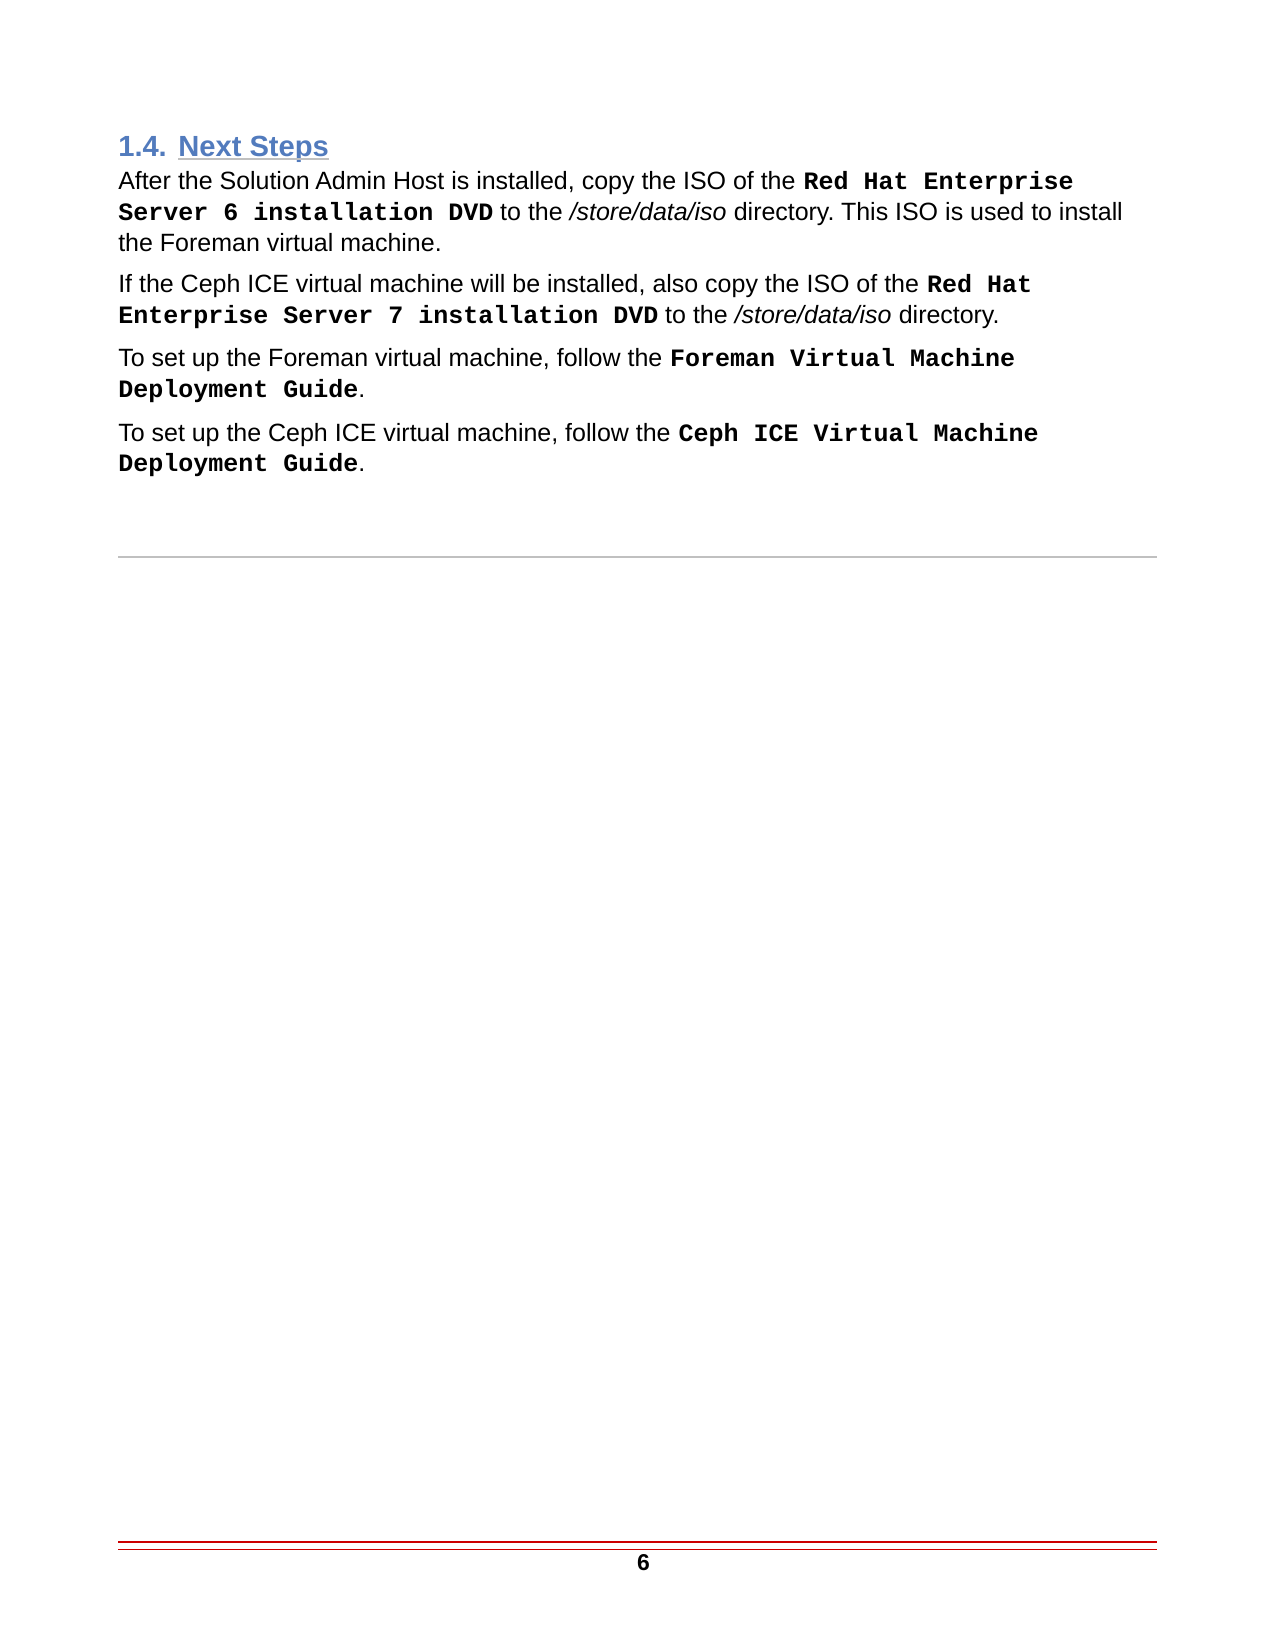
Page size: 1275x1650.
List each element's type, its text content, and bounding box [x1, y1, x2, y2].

text To set up the Foreman virtual machine, follow the Foreman Virtual Machine Deployment Guide. [118, 343, 1157, 405]
text To set up the Ceph ICE virtual machine, follow the Ceph ICE Virtual Machine Deployment Guide. [118, 417, 1157, 479]
text After the Solution Admin Host is installed, copy the ISO of the Red Hat Enterprise Server 6 installation DVD to the /store/data/iso directory. This ISO is used to install the Foreman virtual machine. [118, 166, 1157, 256]
text If the Ceph ICE virtual machine will be installed, also copy the ISO of the Red Hat Enterprise Server 7 installation DVD to the /store/data/iso directory. [118, 269, 1157, 331]
subtitle Next Steps [118, 129, 1157, 163]
